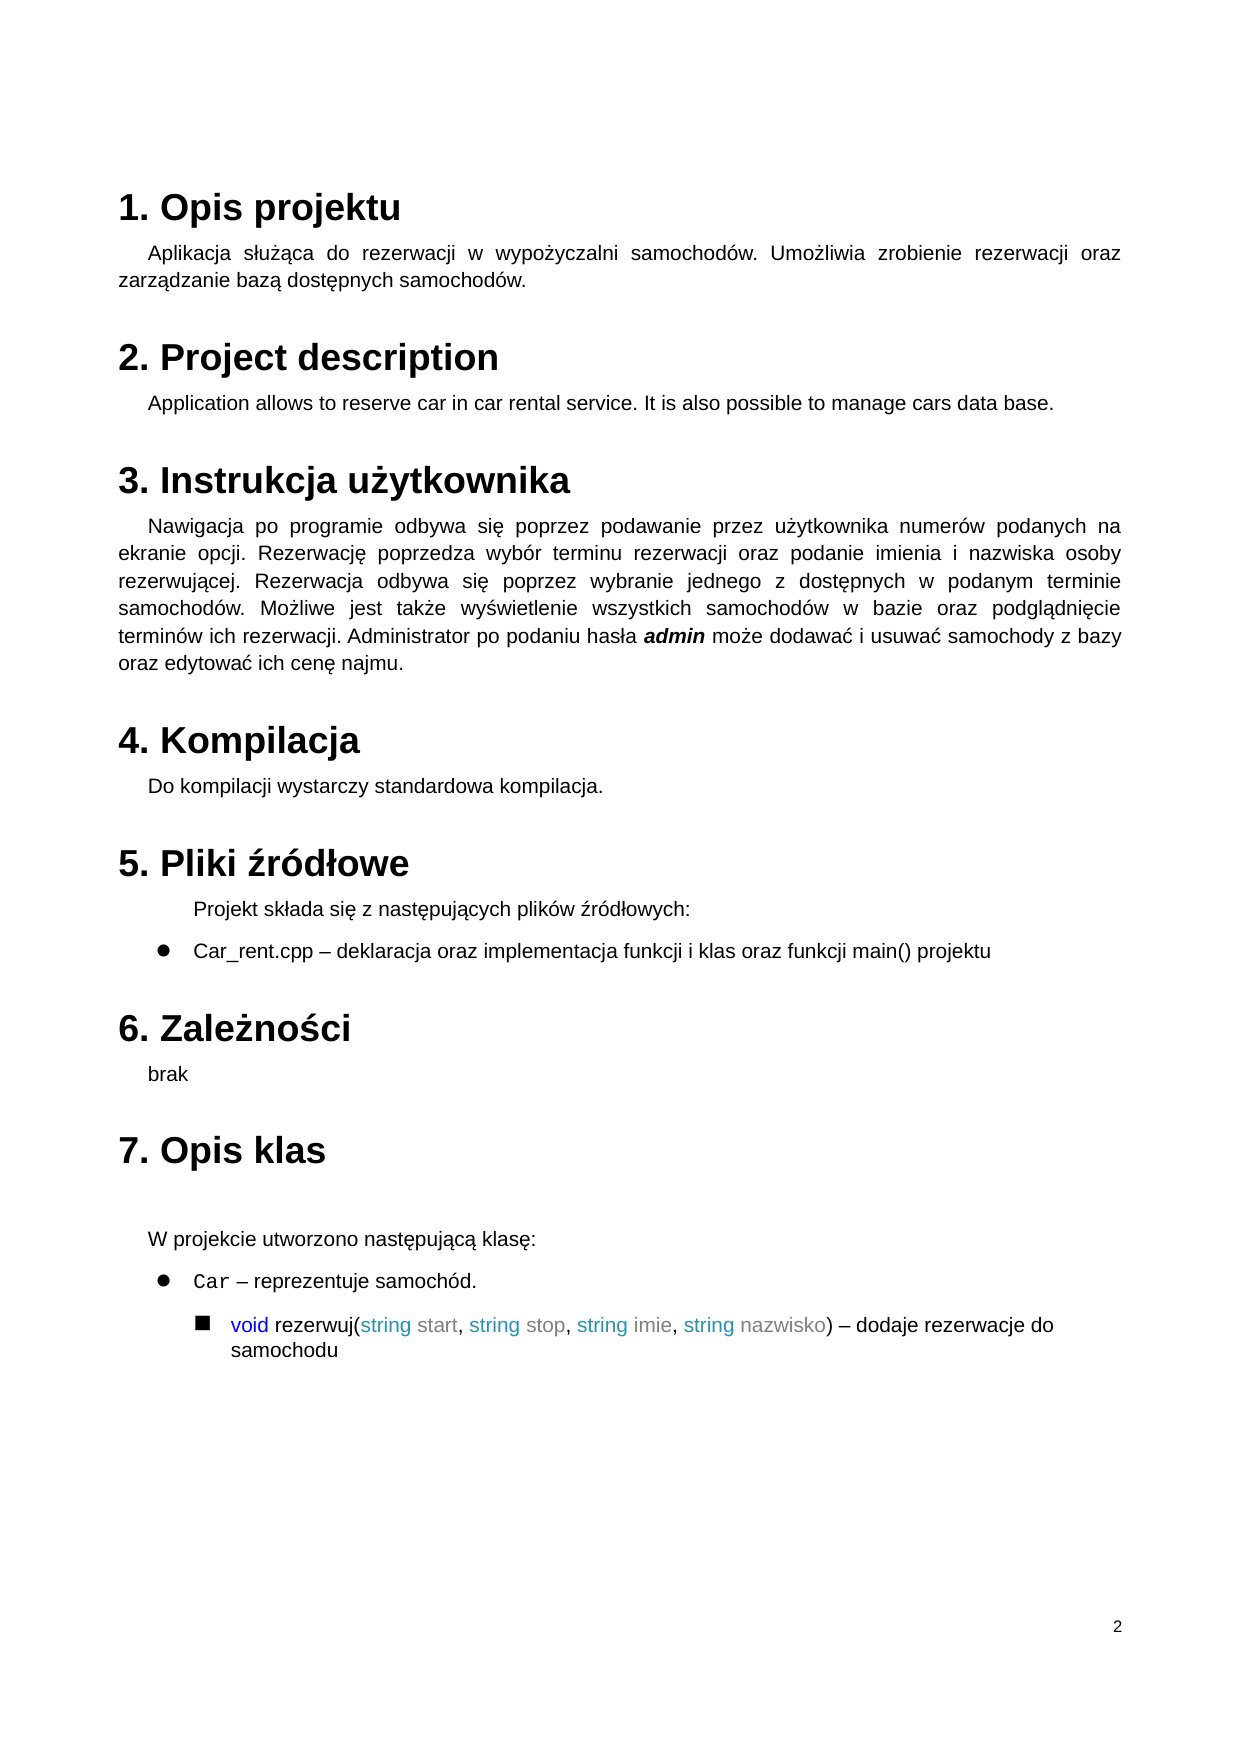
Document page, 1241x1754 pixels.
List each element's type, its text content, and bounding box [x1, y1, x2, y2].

list void rezerwuj(string start, string stop, string imie, string nazwisko) – dodaje rezerwacje do samochodu [193, 1313, 1122, 1362]
text W projekcie utworzono następującą klasę: [118, 1226, 1122, 1250]
text Application allows to reserve car in car rental service. It is also possible to manage cars data base. [118, 391, 1122, 415]
text Projekt składa się z następujących plików źródłowych: [118, 897, 1122, 921]
text Do kompilacji wystarczy standardowa kompilacja. [118, 774, 1122, 798]
text brak [118, 1062, 1122, 1086]
subtitle Project description [118, 335, 1122, 378]
subtitle Opis projektu [118, 185, 1122, 228]
list Car – reprezentuje samochód. [156, 1268, 1122, 1294]
text Nawigacja po programie odbywa się poprzez podawanie przez użytkownika numerów podanych na ekranie opcji. Rezerwację poprzedza wybór terminu rezerwacji oraz podanie imienia i nazwiska osoby rezerwującej. Rezerwacja odbywa się poprzez wybranie jednego z dostępnych w podanym terminie samochodów. Możliwe jest także wyświetlenie wszystkich samochodów w bazie oraz podglądnięcie terminów ich rezerwacji. Administrator po podaniu hasła admin może dodawać i usuwać samochody z bazy oraz edytować ich cenę najmu. [118, 514, 1122, 675]
text Aplikacja służąca do rezerwacji w wypożyczalni samochodów. Umożliwia zrobienie rezerwacji oraz zarządzanie bazą dostępnych samochodów. [118, 241, 1122, 292]
subtitle Opis klas [118, 1129, 1122, 1172]
subtitle Zależności [118, 1006, 1122, 1049]
subtitle Instrukcja użytkownika [118, 458, 1122, 501]
list Car_rent.cpp – deklaracja oraz implementacja funkcji i klas oraz funkcji main() projektu [156, 939, 1122, 963]
subtitle Pliki źródłowe [118, 841, 1122, 884]
subtitle Kompilacja [118, 718, 1122, 761]
